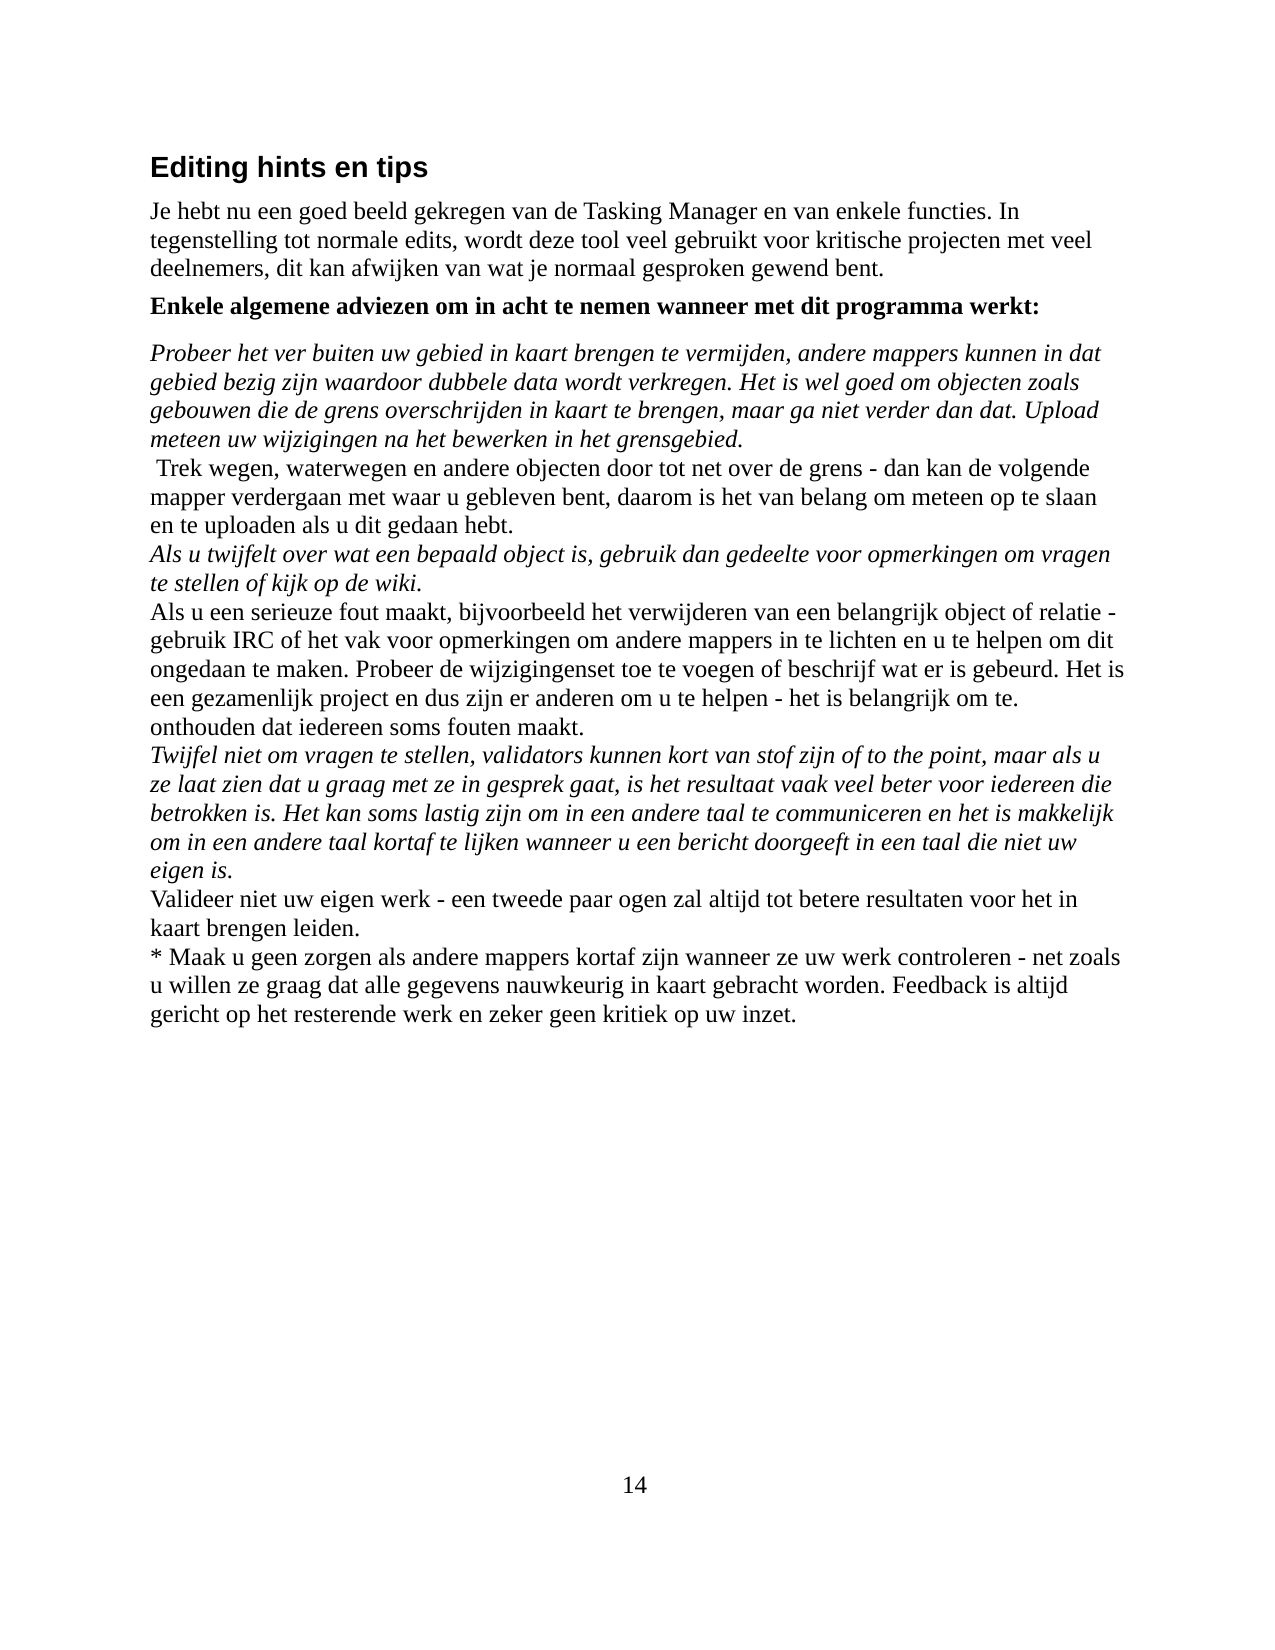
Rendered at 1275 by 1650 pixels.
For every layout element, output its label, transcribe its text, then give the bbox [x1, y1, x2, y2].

subtitle Editing hints en tips [150, 150, 1125, 183]
text Enkele algemene adviezen om in acht te nemen wanneer met dit programma werkt: [150, 291, 1125, 320]
text Probeer het ver buiten uw gebied in kaart brengen te vermijden, andere mappers kunnen in dat gebied bezig zijn waardoor dubbele data wordt verkregen. Het is wel goed om objecten zoals gebouwen die de grens overschrijden in kaart te brengen, maar ga niet verder dan dat. Upload meteen uw wijzigingen na het bewerken in het grensgebied. Trek wegen, waterwegen en andere objecten door tot net over de grens - dan kan de volgende mapper verdergaan met waar u gebleven bent, daarom is het van belang om meteen op te slaan en te uploaden als u dit gedaan hebt. Als u twijfelt over wat een bepaald object is, gebruik dan gedeelte voor opmerkingen om vragen te stellen of kijk op de wiki. Als u een serieuze fout maakt, bijvoorbeeld het verwijderen van een belangrijk object of relatie - gebruik IRC of het vak voor opmerkingen om andere mappers in te lichten en u te helpen om dit ongedaan te maken. Probeer de wijzigingenset toe te voegen of beschrijf wat er is gebeurd. Het is een gezamenlijk project en dus zijn er anderen om u te helpen - het is belangrijk om te. onthouden dat iedereen soms fouten maakt. Twijfel niet om vragen te stellen, validators kunnen kort van stof zijn of to the point, maar als u ze laat zien dat u graag met ze in gesprek gaat, is het resultaat vaak veel beter voor iedereen die betrokken is. Het kan soms lastig zijn om in een andere taal te communiceren en het is makkelijk om in een andere taal kortaf te lijken wanneer u een bericht doorgeeft in een taal die niet uw eigen is. Valideer niet uw eigen werk - een tweede paar ogen zal altijd tot betere resultaten voor het in kaart brengen leiden. * Maak u geen zorgen als andere mappers kortaf zijn wanneer ze uw werk controleren - net zoals u willen ze graag dat alle gegevens nauwkeurig in kaart gebracht worden. Feedback is altijd gericht op het resterende werk en zeker geen kritiek op uw inzet. [150, 338, 1125, 1028]
text Je hebt nu een goed beeld gekregen van de Tasking Manager en van enkele functies. In tegenstelling tot normale edits, wordt deze tool veel gebruikt voor kritische projecten met veel deelnemers, dit kan afwijken van wat je normaal gesproken gewend bent. [150, 196, 1125, 282]
